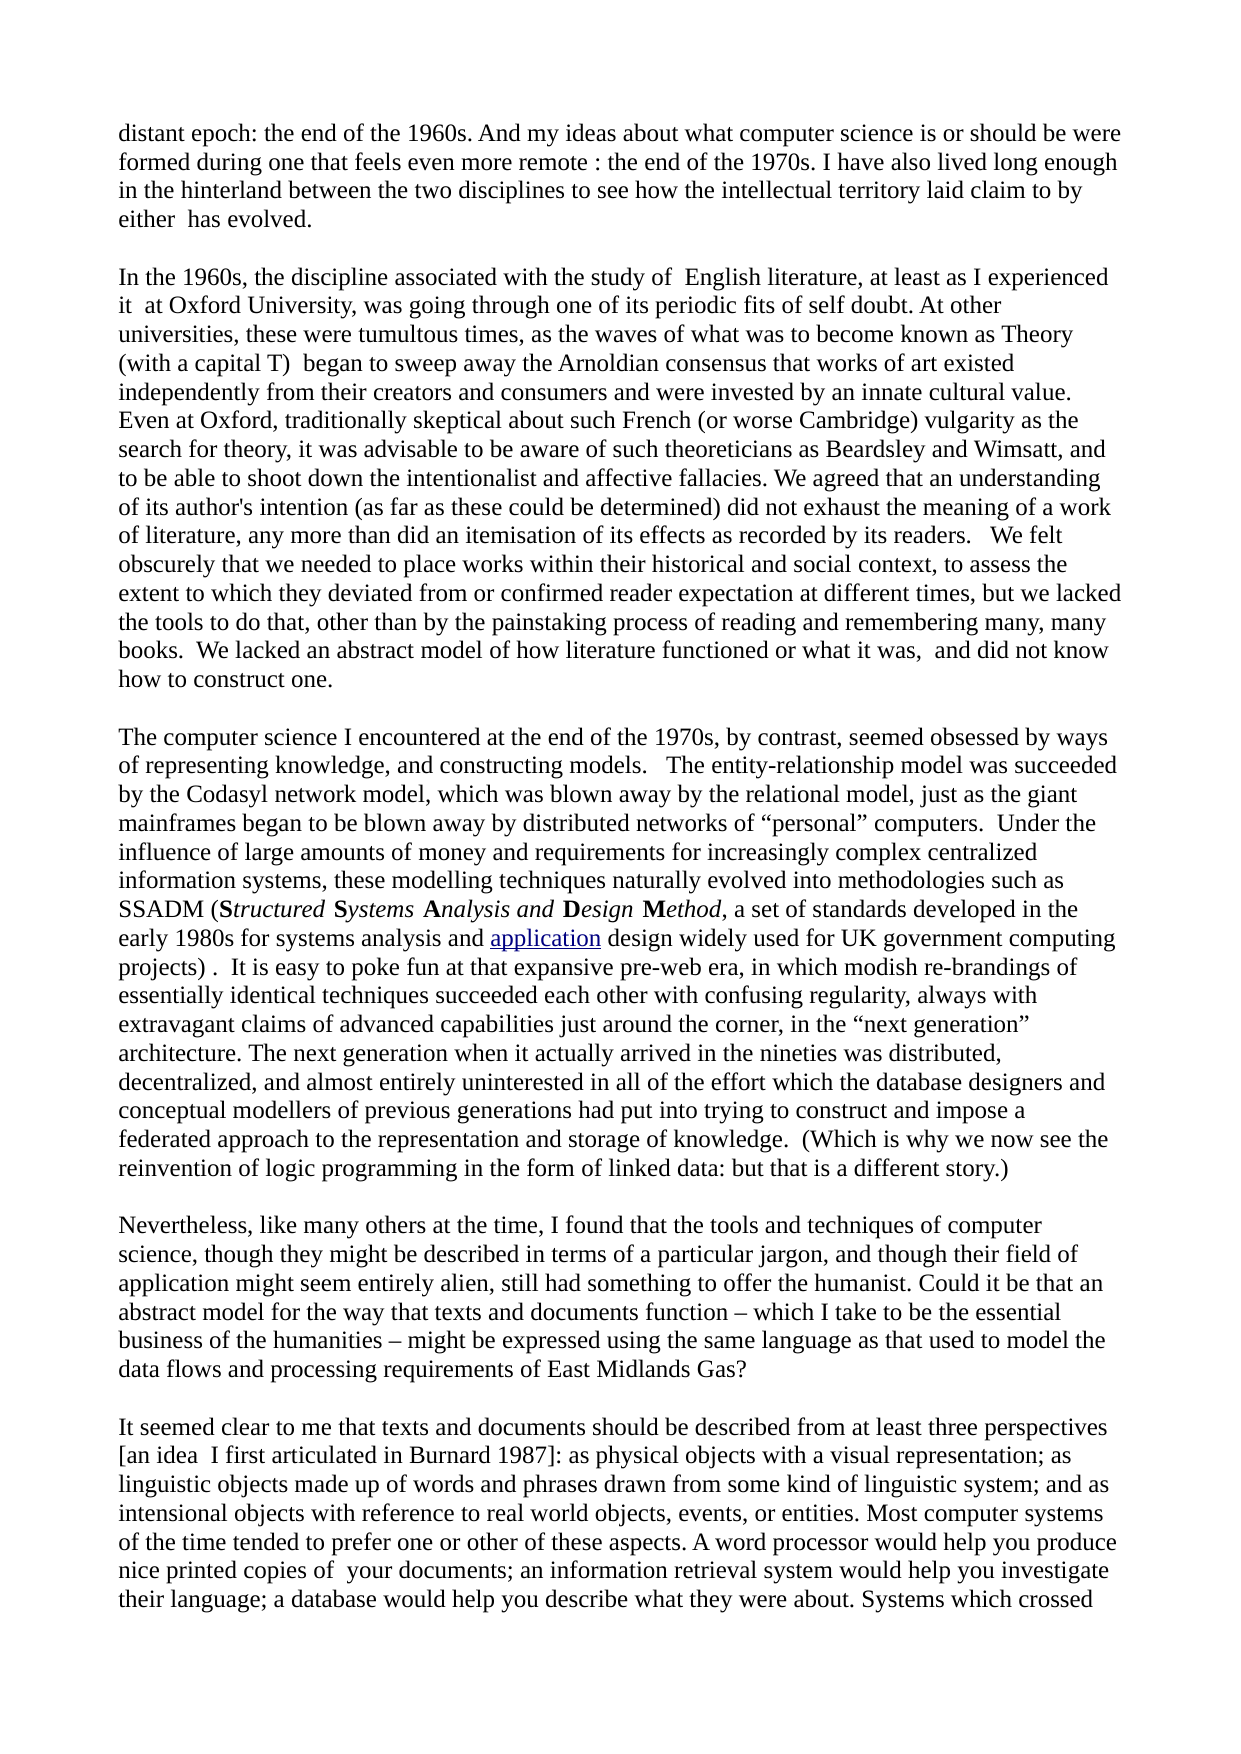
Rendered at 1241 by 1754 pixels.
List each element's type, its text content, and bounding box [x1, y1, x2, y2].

text The computer science I encountered at the end of the 1970s, by contrast, seemed obsessed by ways of representing knowledge, and constructing models. The entity-relationship model was succeeded by the Codasyl network model, which was blown away by the relational model, just as the giant mainframes began to be blown away by distributed networks of “personal” computers. Under the influence of large amounts of money and requirements for increasingly complex centralized information systems, these modelling techniques naturally evolved into methodologies such as SSADM (Structured Systems Analysis and Design Method, a set of standards developed in the early 1980s for systems analysis and application design widely used for UK government computing projects) . It is easy to poke fun at that expansive pre-web era, in which modish re-brandings of essentially identical techniques succeeded each other with confusing regularity, always with extravagant claims of advanced capabilities just around the corner, in the “next generation” architecture. The next generation when it actually arrived in the nineties was distributed, decentralized, and almost entirely uninterested in all of the effort which the database designers and conceptual modellers of previous generations had put into trying to construct and impose a federated approach to the representation and storage of knowledge. (Which is why we now see the reinvention of logic programming in the form of linked data: but that is a different story.) [118, 722, 1122, 1182]
text distant epoch: the end of the 1960s. And my ideas about what computer science is or should be were formed during one that feels even more remote : the end of the 1970s. I have also lived long enough in the hinterland between the two disciplines to see how the intellectual territory laid claim to by either has evolved. [118, 118, 1122, 233]
text In the 1960s, the discipline associated with the study of English literature, at least as I experienced it at Oxford University, was going through one of its periodic fits of self doubt. At other universities, these were tumultous times, as the waves of what was to become known as Theory (with a capital T) began to sweep away the Arnoldian consensus that works of art existed independently from their creators and consumers and were invested by an innate cultural value. Even at Oxford, traditionally skeptical about such French (or worse Cambridge) vulgarity as the search for theory, it was advisable to be aware of such theoreticians as Beardsley and Wimsatt, and to be able to shoot down the intentionalist and affective fallacies. We agreed that an understanding of its author's intention (as far as these could be determined) did not exhaust the meaning of a work of literature, any more than did an itemisation of its effects as recorded by its readers. We felt obscurely that we needed to place works within their historical and social context, to assess the extent to which they deviated from or confirmed reader expectation at different times, but we lacked the tools to do that, other than by the painstaking process of reading and remembering many, many books. We lacked an abstract model of how literature functioned or what it was, and did not know how to construct one. [118, 262, 1122, 693]
text Nevertheless, like many others at the time, I found that the tools and techniques of computer science, though they might be described in terms of a particular jargon, and though their field of application might seem entirely alien, still had something to offer the humanist. Could it be that an abstract model for the way that texts and documents function – which I take to be the essential business of the humanities – might be expressed using the same language as that used to model the data flows and processing requirements of East Midlands Gas? [118, 1211, 1122, 1383]
text It seemed clear to me that texts and documents should be described from at least three perspectives [an idea I first articulated in Burnard 1987]: as physical objects with a visual representation; as linguistic objects made up of words and phrases drawn from some kind of linguistic system; and as intensional objects with reference to real world objects, events, or entities. Most computer systems of the time tended to prefer one or other of these aspects. A word processor would help you produce nice printed copies of your documents; an information retrieval system would help you investigate their language; a database would help you describe what they were about. Systems which crossed [118, 1412, 1122, 1613]
